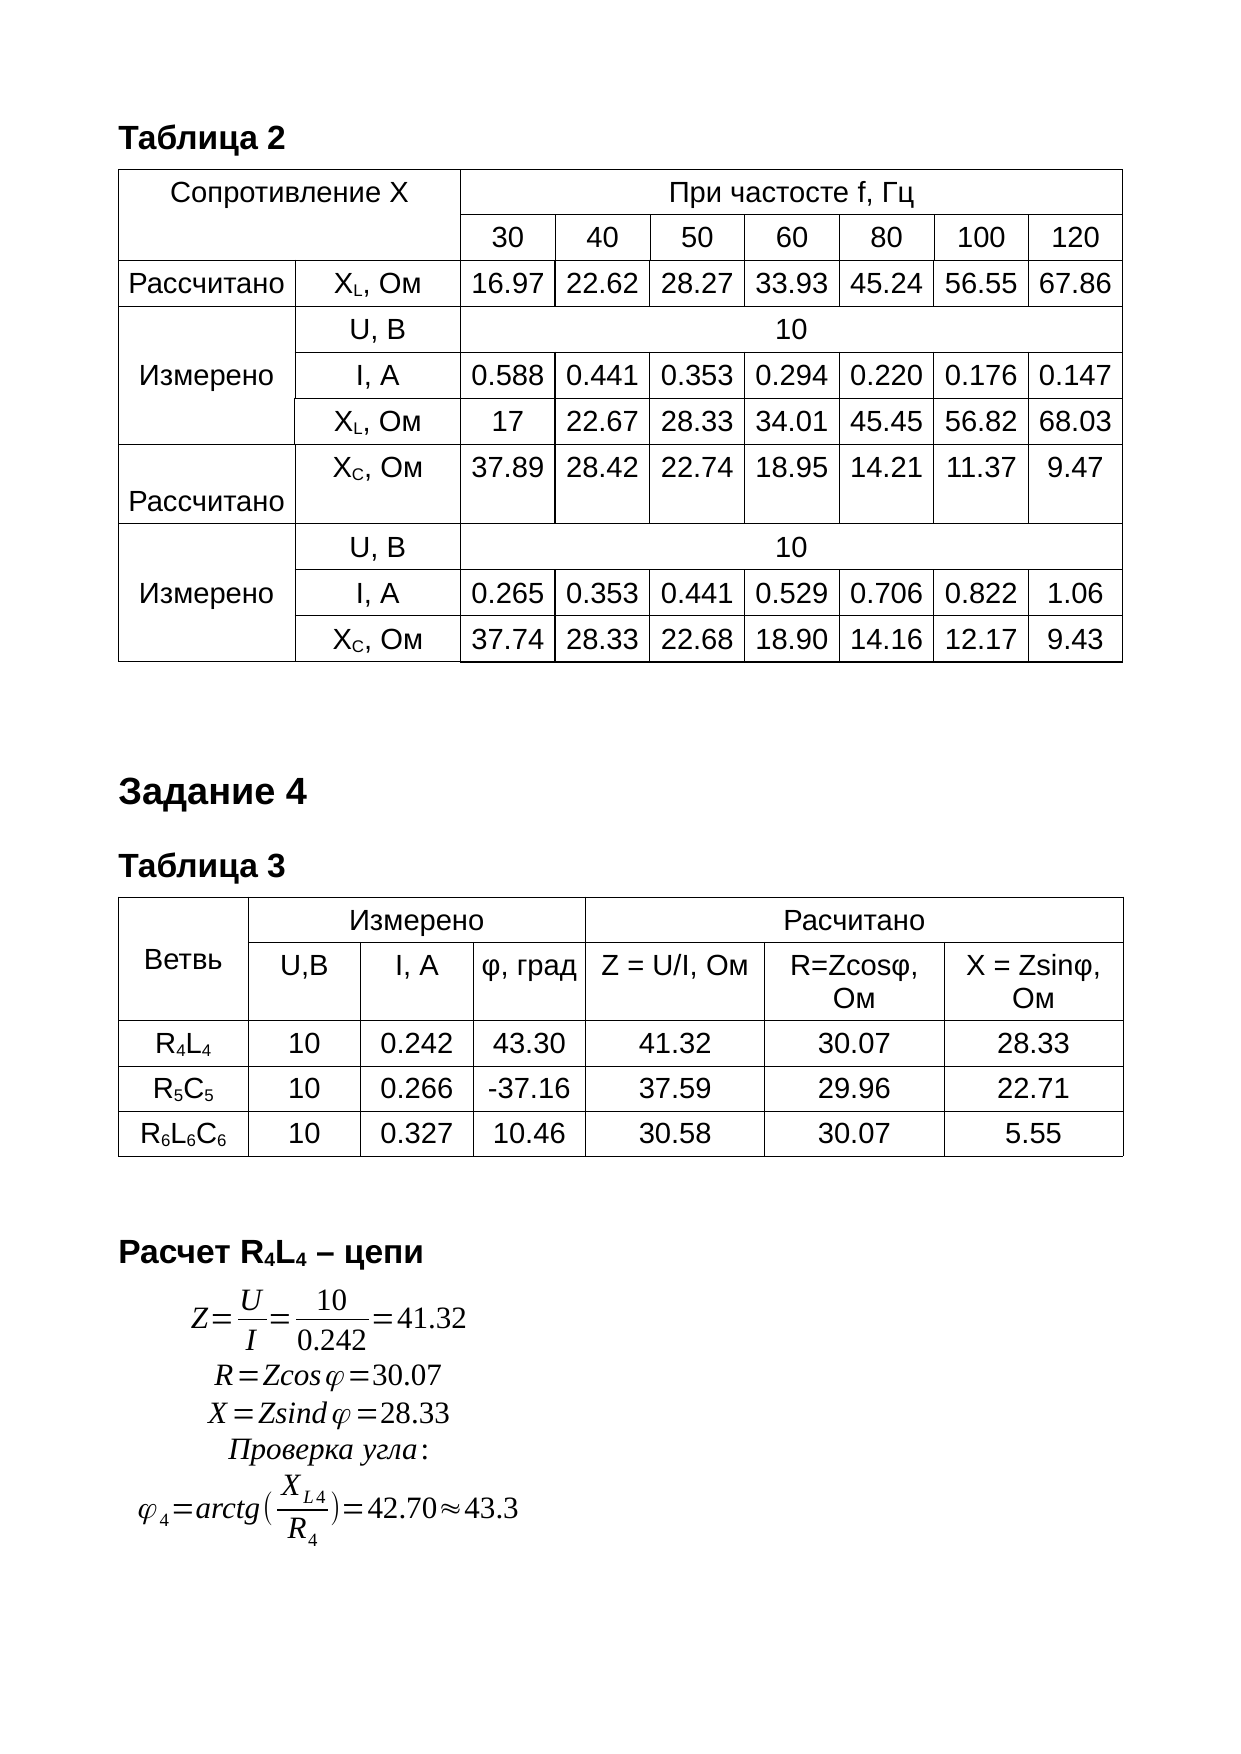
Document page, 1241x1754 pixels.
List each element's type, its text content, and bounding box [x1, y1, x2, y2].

subtitle Расчет R4L4 – цепи [118, 1231, 1122, 1270]
table_cell R=Zcosφ, Ом [765, 943, 944, 1020]
table_cell 0.266 [361, 1067, 473, 1111]
table_header Сопротивление X [119, 170, 460, 259]
table_cell 37.74 [461, 616, 554, 661]
table_cell 14.21 [840, 445, 933, 523]
table_cell 120 [1029, 215, 1122, 259]
table_cell 10 [461, 524, 1122, 569]
table_cell 37.89 [461, 445, 554, 523]
table_cell 34.01 [745, 399, 839, 444]
table_cell 30.58 [586, 1112, 764, 1156]
table_cell 67.86 [1029, 261, 1122, 306]
table_cell 29.96 [765, 1067, 944, 1111]
table_cell -37.16 [474, 1067, 585, 1111]
table_cell 11.37 [934, 445, 1028, 523]
table_cell 10 [461, 307, 1122, 352]
table_cell Измерено [119, 524, 295, 661]
table_cell 45.24 [840, 261, 933, 306]
table_cell U,В [249, 943, 360, 1020]
table_cell 0.176 [934, 353, 1028, 398]
table_cell Измерено [119, 307, 295, 444]
table_cell φ, град [474, 943, 585, 1020]
table_cell XC, Ом [296, 616, 460, 661]
table_header Измерено [249, 898, 585, 942]
table_cell 40 [556, 215, 650, 259]
table_cell 10 [249, 1112, 360, 1156]
table_cell 0.353 [556, 570, 649, 615]
table_cell 30.07 [765, 1112, 944, 1156]
table_cell 56.55 [934, 261, 1028, 306]
table_cell 28.33 [556, 616, 649, 661]
table_cell 0.220 [840, 353, 933, 398]
table_cell 17 [461, 399, 554, 444]
table_cell 1.06 [1029, 570, 1122, 615]
table_cell 45.45 [840, 399, 933, 444]
table_cell 28.33 [650, 399, 744, 444]
table_cell XL, Ом [295, 399, 460, 444]
table_cell U, В [296, 524, 460, 569]
table_cell 68.03 [1029, 399, 1122, 444]
table_cell 0.265 [461, 570, 554, 615]
table_header Расчитано [586, 898, 1123, 942]
table_cell 28.33 [945, 1021, 1123, 1066]
subtitle Задание 4 [118, 768, 1122, 812]
table_cell 0.441 [556, 353, 649, 398]
table_cell 18.90 [745, 616, 839, 661]
table_cell 43.30 [474, 1021, 585, 1066]
table_cell 0.822 [934, 570, 1028, 615]
table_cell X = Zsinφ, Ом [945, 943, 1123, 1020]
table_cell 22.74 [650, 445, 744, 523]
subtitle Таблица 3 [118, 846, 1122, 884]
table_cell 0.353 [650, 353, 744, 398]
table_cell 16.97 [461, 261, 554, 306]
table_cell 12.17 [934, 616, 1028, 661]
table_cell XL, Ом [296, 261, 460, 306]
table_cell R4L4 [119, 1021, 248, 1066]
table_cell Z = U/I, Ом [586, 943, 764, 1020]
table_cell XC, Ом [296, 445, 460, 523]
table_cell 60 [745, 215, 839, 259]
table_cell 5.55 [945, 1112, 1123, 1156]
table_cell R5C5 [119, 1067, 248, 1111]
table_cell 9.43 [1029, 616, 1122, 661]
table_cell 28.27 [650, 261, 744, 306]
table_cell 30.07 [765, 1021, 944, 1066]
table_header Ветвь [119, 898, 248, 1020]
table_cell Рассчитано [119, 261, 295, 306]
table_cell 10 [249, 1067, 360, 1111]
table_cell 22.67 [556, 399, 649, 444]
table_header При частосте f, Гц [461, 170, 1122, 214]
table_cell 30 [461, 215, 555, 259]
table_cell 33.93 [745, 261, 839, 306]
table_cell 0.294 [745, 353, 839, 398]
table_cell 41.32 [586, 1021, 764, 1066]
table_cell 80 [840, 215, 934, 259]
table_cell 22.71 [945, 1067, 1123, 1111]
table_cell 14.16 [840, 616, 933, 661]
table_cell Рассчитано [119, 445, 295, 523]
subtitle Таблица 2 [118, 118, 1122, 157]
table_cell 0.588 [461, 353, 554, 398]
table_cell 18.95 [745, 445, 839, 523]
table_cell 22.62 [556, 261, 649, 306]
table_cell 56.82 [934, 399, 1028, 444]
table_cell R6L6C6 [119, 1112, 248, 1156]
table_cell 50 [651, 215, 744, 259]
table_cell 100 [935, 215, 1028, 259]
table_cell 37.59 [586, 1067, 764, 1111]
table_cell 0.147 [1029, 353, 1122, 398]
table_cell 9.47 [1029, 445, 1122, 523]
table_cell I, А [296, 353, 460, 398]
table_cell 0.529 [745, 570, 839, 615]
table_cell U, В [296, 307, 460, 352]
table_cell 0.706 [840, 570, 933, 615]
table_cell 0.327 [361, 1112, 473, 1156]
table_cell 0.441 [650, 570, 744, 615]
table_cell 10 [249, 1021, 360, 1066]
table_cell I, А [296, 570, 460, 615]
table_cell 28.42 [556, 445, 649, 523]
table_cell 10.46 [474, 1112, 585, 1156]
table_cell I, А [361, 943, 473, 1020]
table_cell 0.242 [361, 1021, 473, 1066]
table_cell 22.68 [650, 616, 744, 661]
